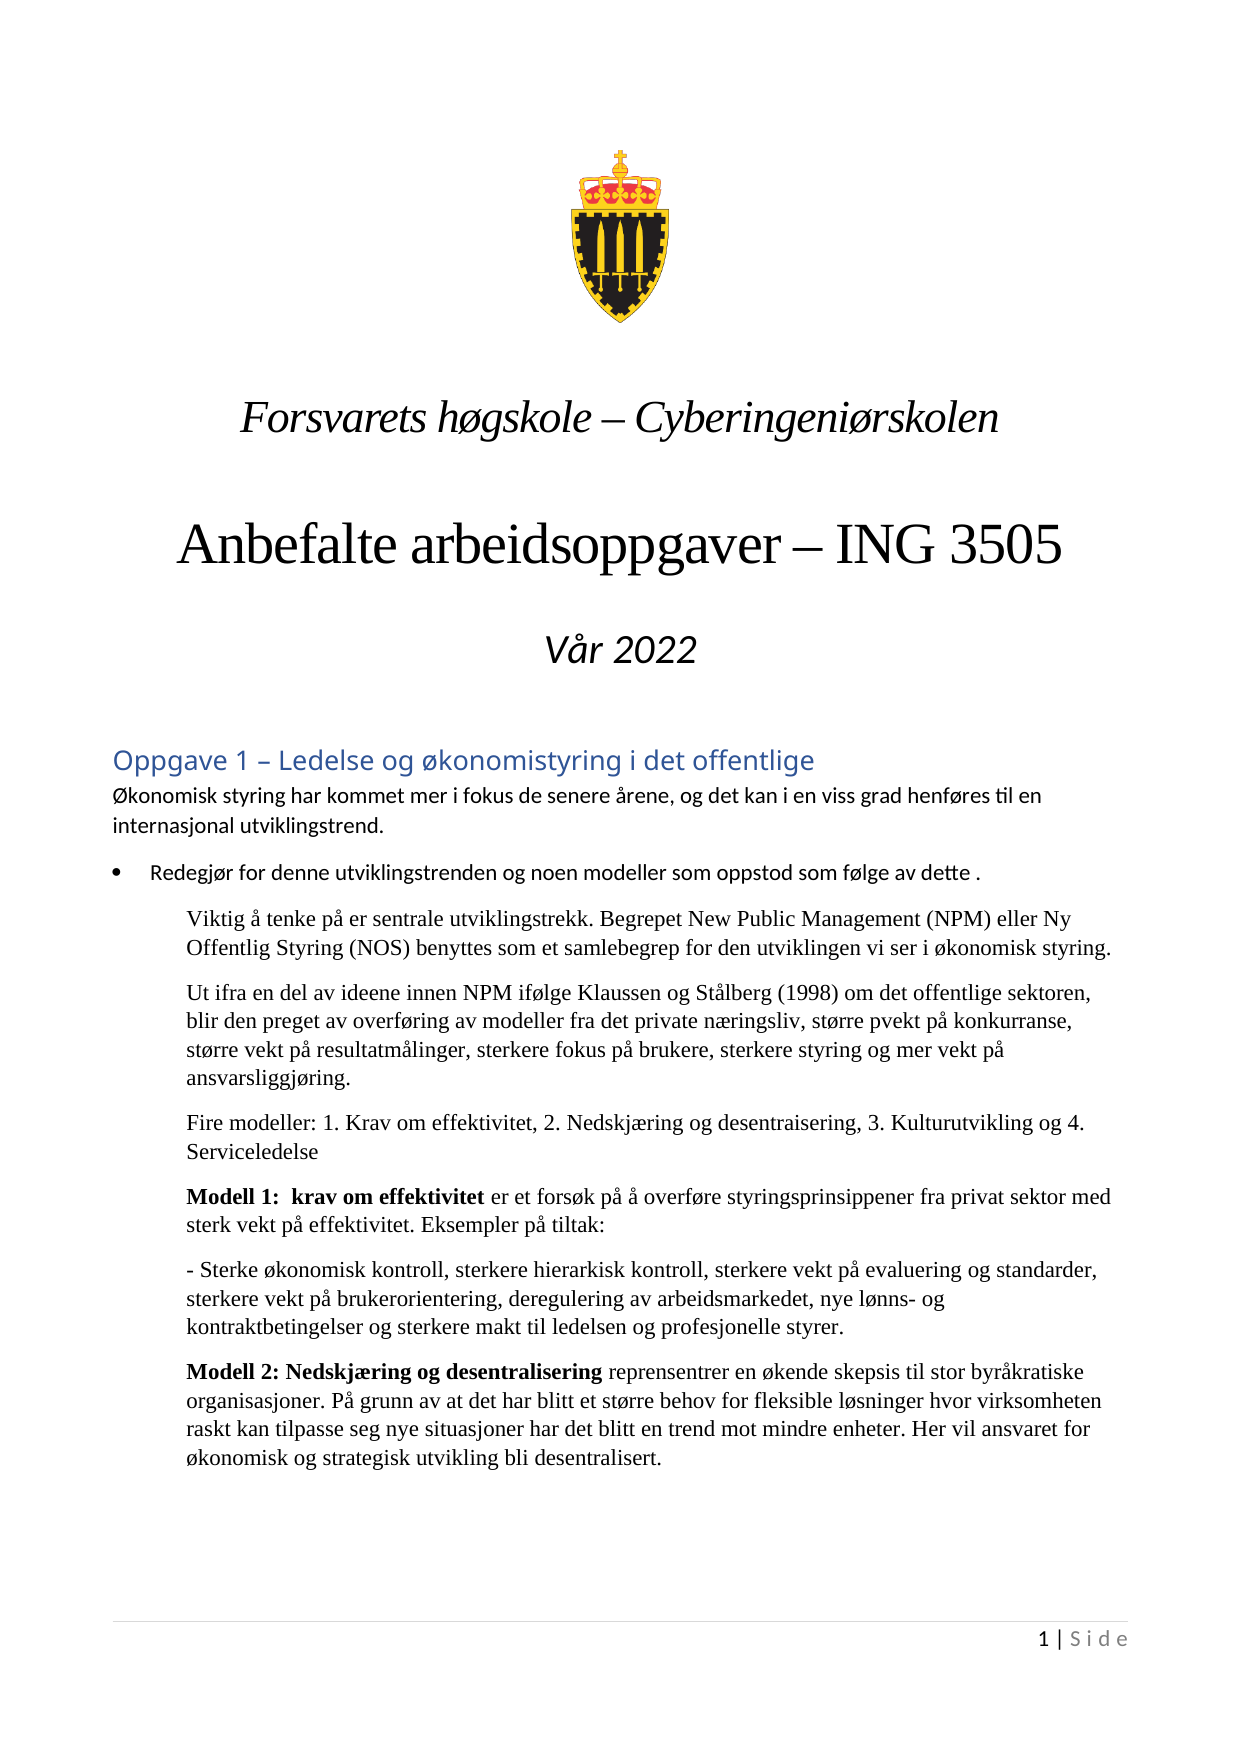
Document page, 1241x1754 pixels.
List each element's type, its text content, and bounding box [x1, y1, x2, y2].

list Redegjør for denne utviklingstrenden og noen modeller som oppstod som følge av dette . [112, 858, 1128, 887]
text Modell 2: Nedskjæring og desentralisering reprensentrer en økende skepsis til stor byråkratiske organisasjoner. På grunn av at det har blitt et større behov for fleksible løsninger hvor virksomheten raskt kan tilpasse seg nye situasjoner har det blitt en trend mot mindre enheter. Her vil ansvaret for økonomisk og strategisk utvikling bli desentralisert. [186, 1358, 1128, 1470]
text - Sterke økonomisk kontroll, sterkere hierarkisk kontroll, sterkere vekt på evaluering og standarder, sterkere vekt på brukerorientering, deregulering av arbeidsmarkedet, nye lønns- og kontraktbetingelser og sterkere makt til ledelsen og profesjonelle styrer. [186, 1256, 1128, 1340]
text Ut ifra en del av ideene innen NPM ifølge Klaussen og Stålberg (1998) om det offentlige sektoren, blir den preget av overføring av modeller fra det private næringsliv, større pvekt på konkurranse, større vekt på resultatmålinger, sterkere fokus på brukere, sterkere styring og mer vekt på ansvarsliggjøring. [186, 979, 1128, 1091]
title Forsvarets høgskole – Cyberingeniørskolen [112, 389, 1128, 442]
picture [571, 150, 669, 323]
title Anbefalte arbeidsoppgaver – ING 3505 [112, 509, 1128, 576]
text Fire modeller: 1. Krav om effektivitet, 2. Nedskjæring og desentraisering, 3. Kulturutvikling og 4. Serviceledelse [186, 1109, 1128, 1164]
text Modell 1: krav om effektivitet er et forsøk på å overføre styringsprinsippener fra privat sektor med sterk vekt på effektivitet. Eksempler på tiltak: [186, 1183, 1128, 1238]
text Økonomisk styring har kommet mer i fokus de senere årene, og det kan i en viss grad henføres til en internasjonal utviklingstrend. [112, 781, 1128, 840]
text Vår 2022 [112, 623, 1128, 674]
subtitle Oppgave 1 – Ledelse og økonomistyring i det offentlige [112, 742, 1128, 778]
text Viktig å tenke på er sentrale utviklingstrekk. Begrepet New Public Management (NPM) eller Ny Offentlig Styring (NOS) benyttes som et samlebegrep for den utviklingen vi ser i økonomisk styring. [186, 905, 1128, 960]
